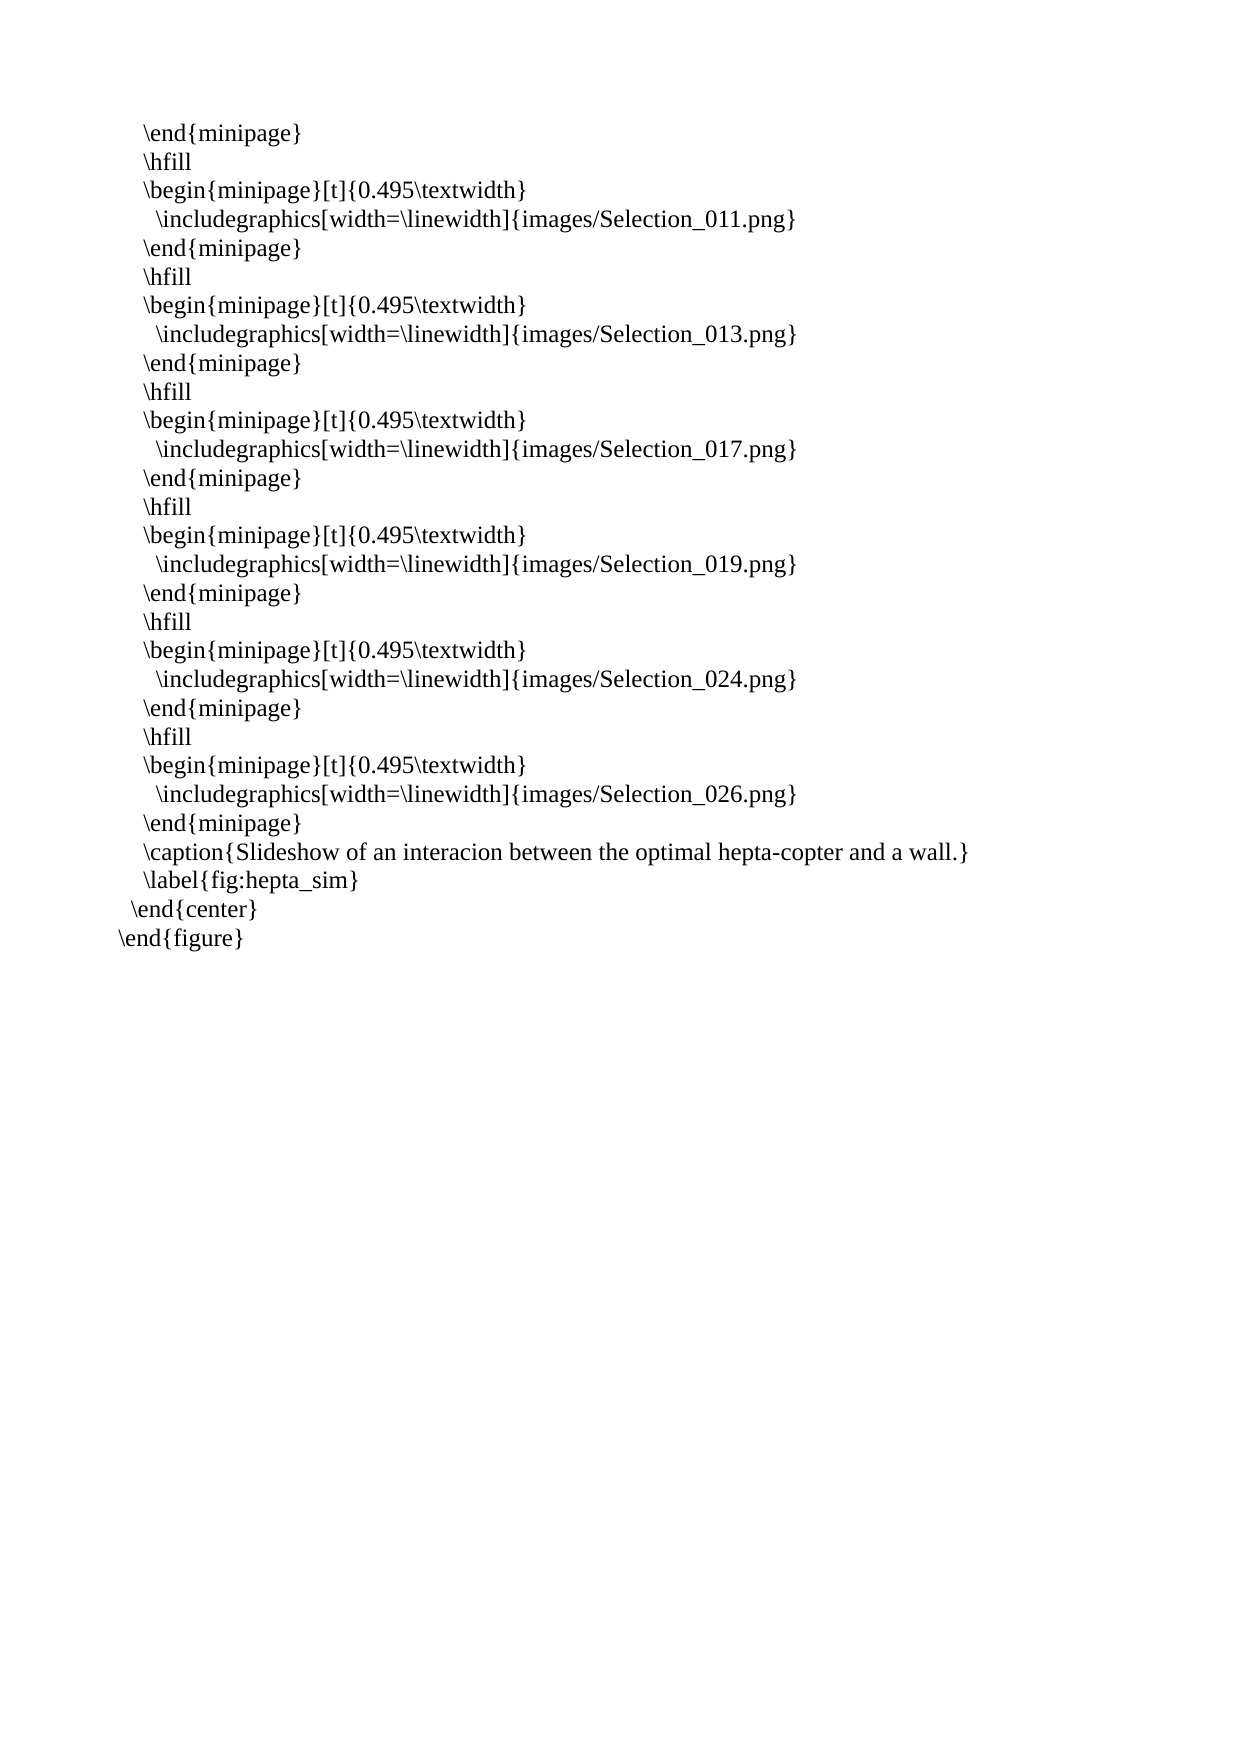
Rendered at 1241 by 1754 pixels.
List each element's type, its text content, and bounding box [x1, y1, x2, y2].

text \begin{minipage}[t]{0.495\textwidth} [118, 406, 1122, 434]
text \end{minipage} [118, 233, 1122, 262]
text \hfill [118, 147, 1122, 176]
text \includegraphics[width=\linewidth]{images/Selection_011.png} [118, 204, 1122, 233]
text \end{minipage} [118, 693, 1122, 722]
text \begin{minipage}[t]{0.495\textwidth} [118, 291, 1122, 319]
text \end{center} [118, 894, 1122, 923]
text \end{minipage} [118, 578, 1122, 607]
text \includegraphics[width=\linewidth]{images/Selection_013.png} [118, 319, 1122, 348]
text \includegraphics[width=\linewidth]{images/Selection_024.png} [118, 664, 1122, 693]
text \includegraphics[width=\linewidth]{images/Selection_026.png} [118, 779, 1122, 808]
text \end{figure} [118, 923, 1122, 952]
text \includegraphics[width=\linewidth]{images/Selection_017.png} [118, 434, 1122, 463]
text \hfill [118, 262, 1122, 291]
text \end{minipage} [118, 348, 1122, 377]
text \hfill [118, 377, 1122, 406]
text \hfill [118, 607, 1122, 636]
text \hfill [118, 492, 1122, 521]
text \begin{minipage}[t]{0.495\textwidth} [118, 176, 1122, 204]
text \end{minipage} [118, 463, 1122, 492]
text \end{minipage} [118, 808, 1122, 837]
text \begin{minipage}[t]{0.495\textwidth} [118, 751, 1122, 779]
text \end{minipage} [118, 118, 1122, 147]
text \includegraphics[width=\linewidth]{images/Selection_019.png} [118, 549, 1122, 578]
text \begin{minipage}[t]{0.495\textwidth} [118, 636, 1122, 664]
text \hfill [118, 722, 1122, 751]
text \begin{minipage}[t]{0.495\textwidth} [118, 521, 1122, 549]
text \label{fig:hepta_sim} [118, 866, 1122, 894]
text \caption{Slideshow of an interacion between the optimal hepta-copter and a wall.} [118, 837, 1122, 866]
